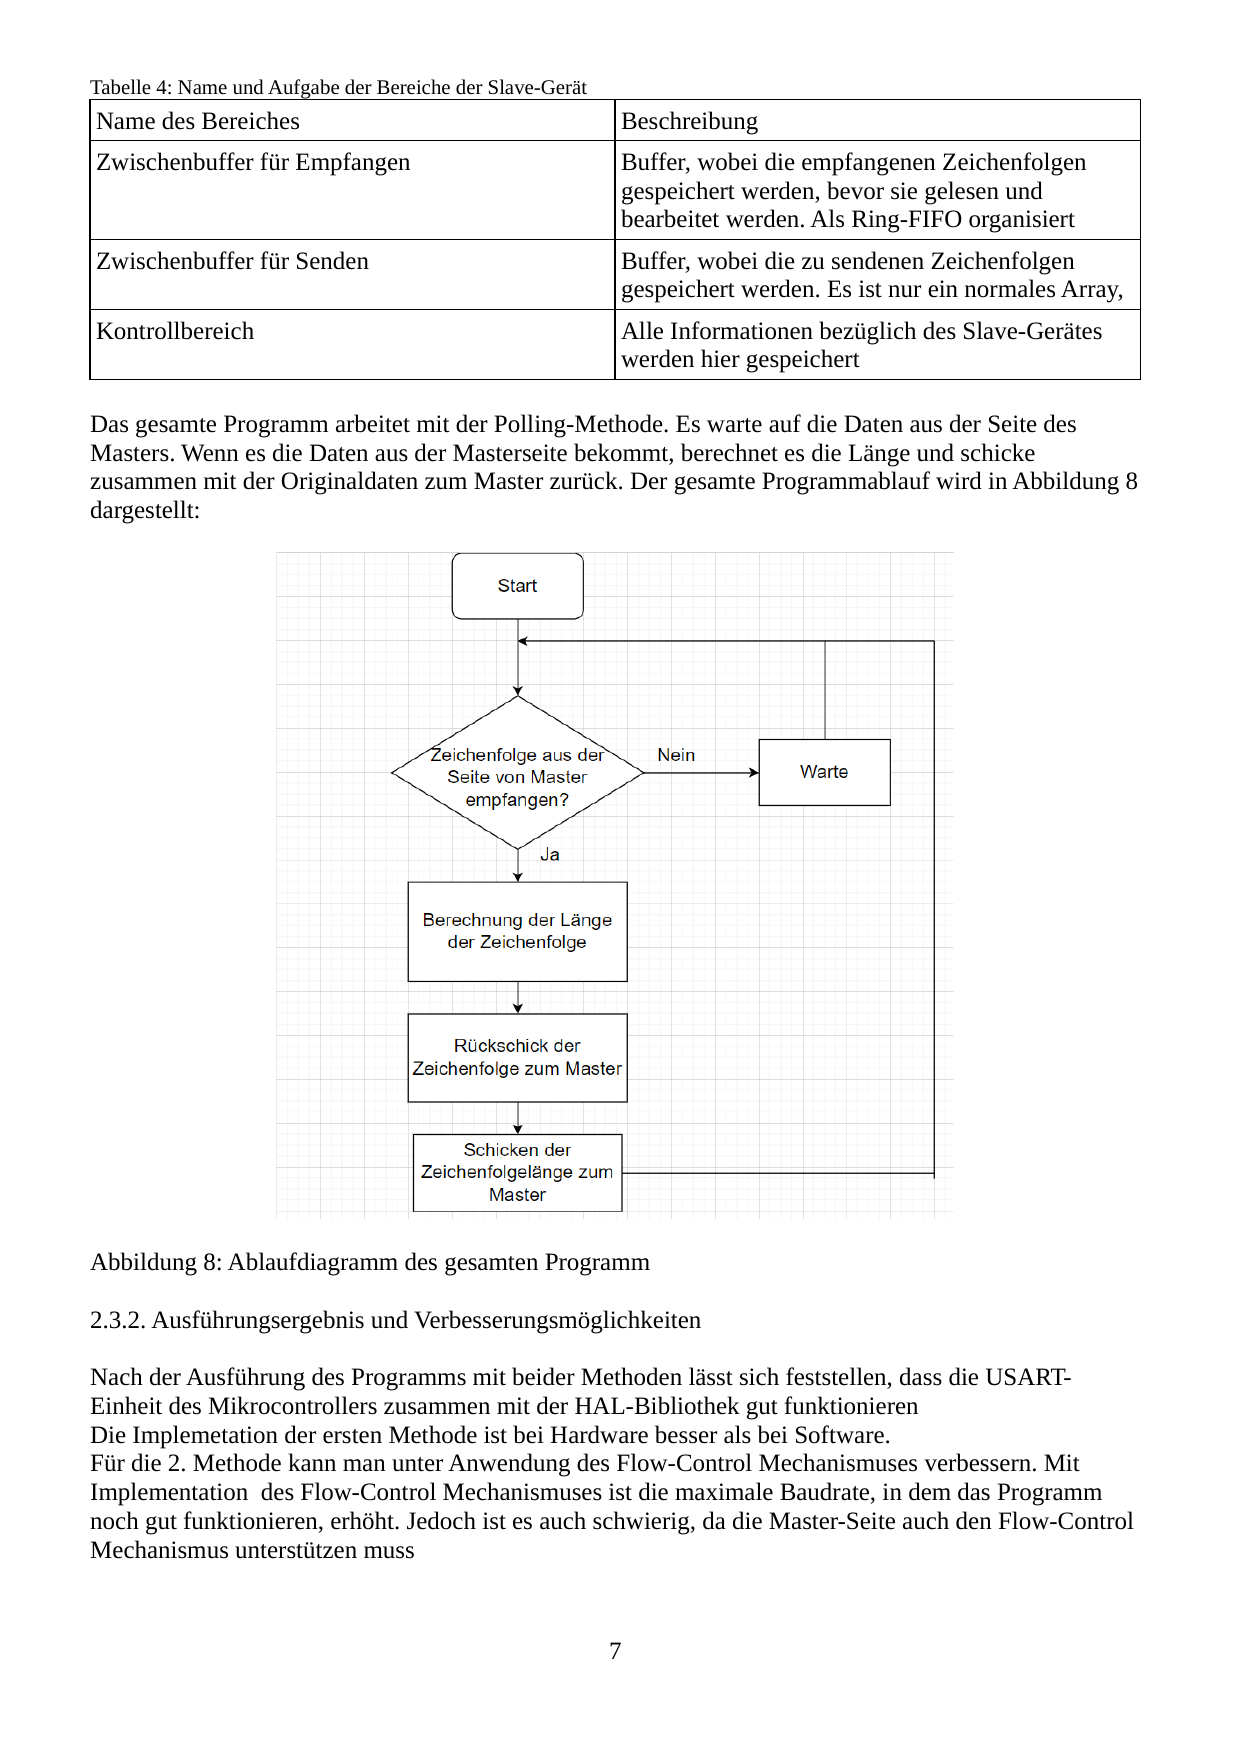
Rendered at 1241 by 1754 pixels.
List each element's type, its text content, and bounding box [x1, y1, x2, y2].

table_cell Buffer, wobei die empfangenen Zeichenfolgen gespeichert werden, bevor sie gelesen und bearbeitet werden. Als Ring-FIFO organisiert [616, 141, 1140, 239]
text 2.3.2. Ausführungsergebnis und Verbesserungsmöglichkeiten [90, 1305, 1140, 1333]
table_cell Zwischenbuffer für Senden [91, 240, 614, 309]
table_header Name des Bereiches [91, 100, 614, 140]
text Tabelle 4: Name und Aufgabe der Bereiche der Slave-Gerät [90, 75, 1140, 99]
text Nach der Ausführung des Programms mit beider Methoden lässt sich feststellen, dass die USART-Einheit des Mikrocontrollers zusammen mit der HAL-Bibliothek gut funktionieren [90, 1362, 1140, 1420]
table_cell Zwischenbuffer für Empfangen [91, 141, 614, 239]
table_cell Alle Informationen bezüglich des Slave-Gerätes werden hier gespeichert [616, 310, 1140, 379]
text Die Implemetation der ersten Methode ist bei Hardware besser als bei Software. [90, 1420, 1140, 1448]
picture [276, 552, 954, 1219]
text Für die 2. Methode kann man unter Anwendung des Flow-Control Mechanismuses verbessern. Mit Implementation des Flow-Control Mechanismuses ist die maximale Baudrate, in dem das Programm noch gut funktionieren, erhöht. Jedoch ist es auch schwierig, da die Master-Seite auch den Flow-Control Mechanismus unterstützen muss [90, 1448, 1140, 1563]
table_cell Buffer, wobei die zu sendenen Zeichenfolgen gespeichert werden. Es ist nur ein normales Array, [616, 240, 1140, 309]
table_header Beschreibung [616, 100, 1140, 140]
table_cell Kontrollbereich [91, 310, 614, 379]
text Das gesamte Programm arbeitet mit der Polling-Methode. Es warte auf die Daten aus der Seite des Masters. Wenn es die Daten aus der Masterseite bekommt, berechnet es die Länge und schicke zusammen mit der Originaldaten zum Master zurück. Der gesamte Programmablauf wird in Abbildung 8 dargestellt: [90, 409, 1140, 524]
text Abbildung 8: Ablaufdiagramm des gesamten Programm [90, 1247, 1140, 1276]
